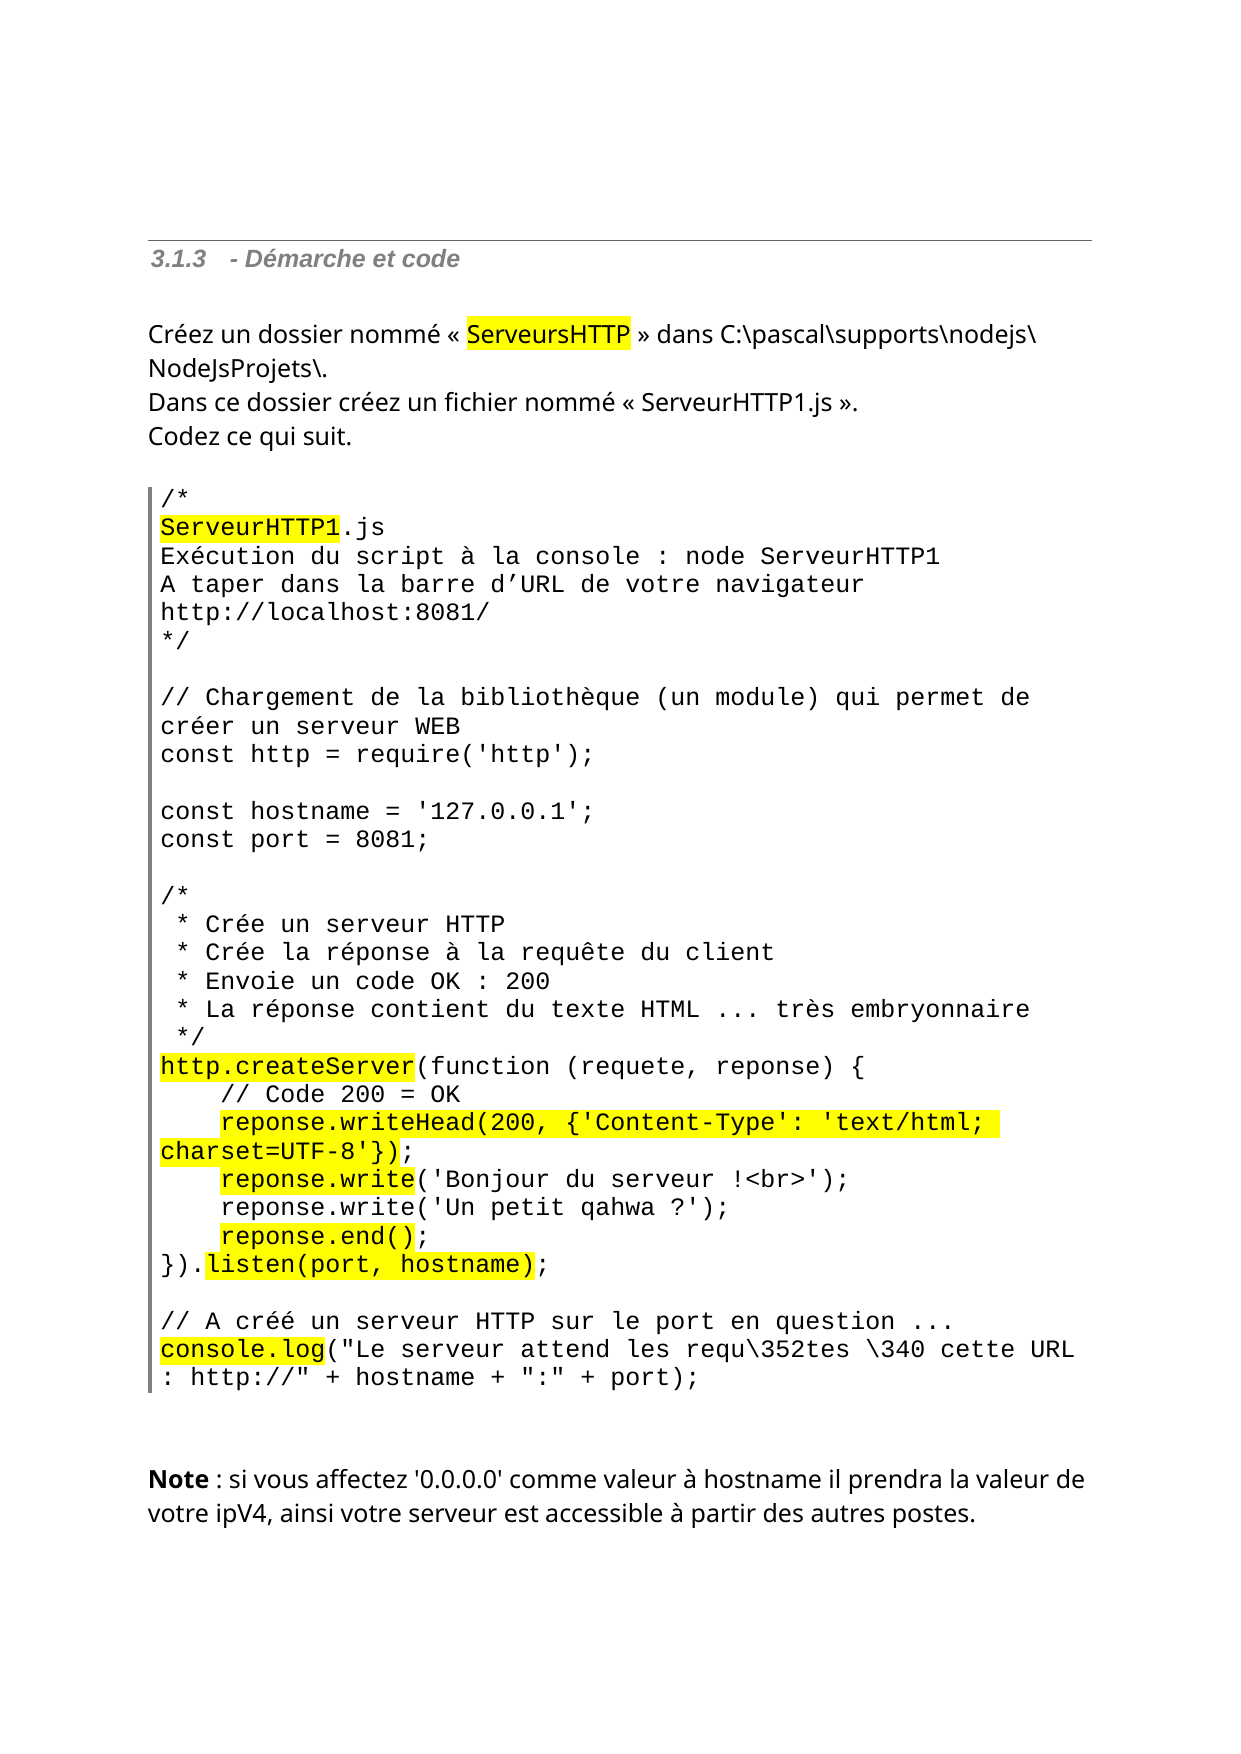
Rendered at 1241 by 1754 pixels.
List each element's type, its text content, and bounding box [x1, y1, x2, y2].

text reponse.writeHead(200, {'Content-Type': 'text/html; charset=UTF-8'}); [152, 1110, 1092, 1167]
text // Chargement de la bibliothèque (un module) qui permet de créer un serveur WEB [152, 685, 1092, 742]
subtitle - Démarche et code [148, 241, 1092, 276]
text */ [152, 1025, 1092, 1053]
text * Crée la réponse à la requête du client [152, 940, 1092, 968]
text /* [152, 883, 1092, 912]
text const port = 8081; [152, 827, 1092, 855]
text // A créé un serveur HTTP sur le port en question ... [152, 1308, 1092, 1337]
text * Envoie un code OK : 200 [152, 968, 1092, 997]
text * La réponse contient du texte HTML ... très embryonnaire [152, 997, 1092, 1025]
text console.log("Le serveur attend les requ\352tes \340 cette URL : http://" + hostname + ":" + port); [152, 1337, 1092, 1393]
text * Crée un serveur HTTP [152, 912, 1092, 940]
text reponse.end(); [152, 1223, 1092, 1252]
text const http = require('http'); [152, 742, 1092, 770]
text reponse.write('Bonjour du serveur !<br>'); [152, 1167, 1092, 1195]
text Dans ce dossier créez un fichier nommé « ServeurHTTP1.js ». [148, 384, 1092, 418]
text ServeurHTTP1.js [152, 515, 1092, 543]
text Créez un dossier nommé « ServeursHTTP » dans C:\pascal\supports\nodejs\NodeJsProjets\. [148, 316, 1092, 384]
text const hostname = '127.0.0.1'; [152, 798, 1092, 827]
text Codez ce qui suit. [148, 418, 1092, 452]
text Note : si vous affectez '0.0.0.0' comme valeur à hostname il prendra la valeur de votre ipV4, ainsi votre serveur est accessible à partir des autres postes. [148, 1461, 1092, 1529]
text // Code 200 = OK [152, 1082, 1092, 1110]
text Exécution du script à la console : node ServeurHTTP1 [152, 543, 1092, 572]
text reponse.write('Un petit qahwa ?'); [152, 1195, 1092, 1223]
text A taper dans la barre d’URL de votre navigateur http://localhost:8081/ [152, 572, 1092, 628]
text }).listen(port, hostname); [152, 1252, 1092, 1280]
text */ [152, 628, 1092, 657]
text /* [152, 487, 1092, 515]
text http.createServer(function (requete, reponse) { [152, 1053, 1092, 1082]
